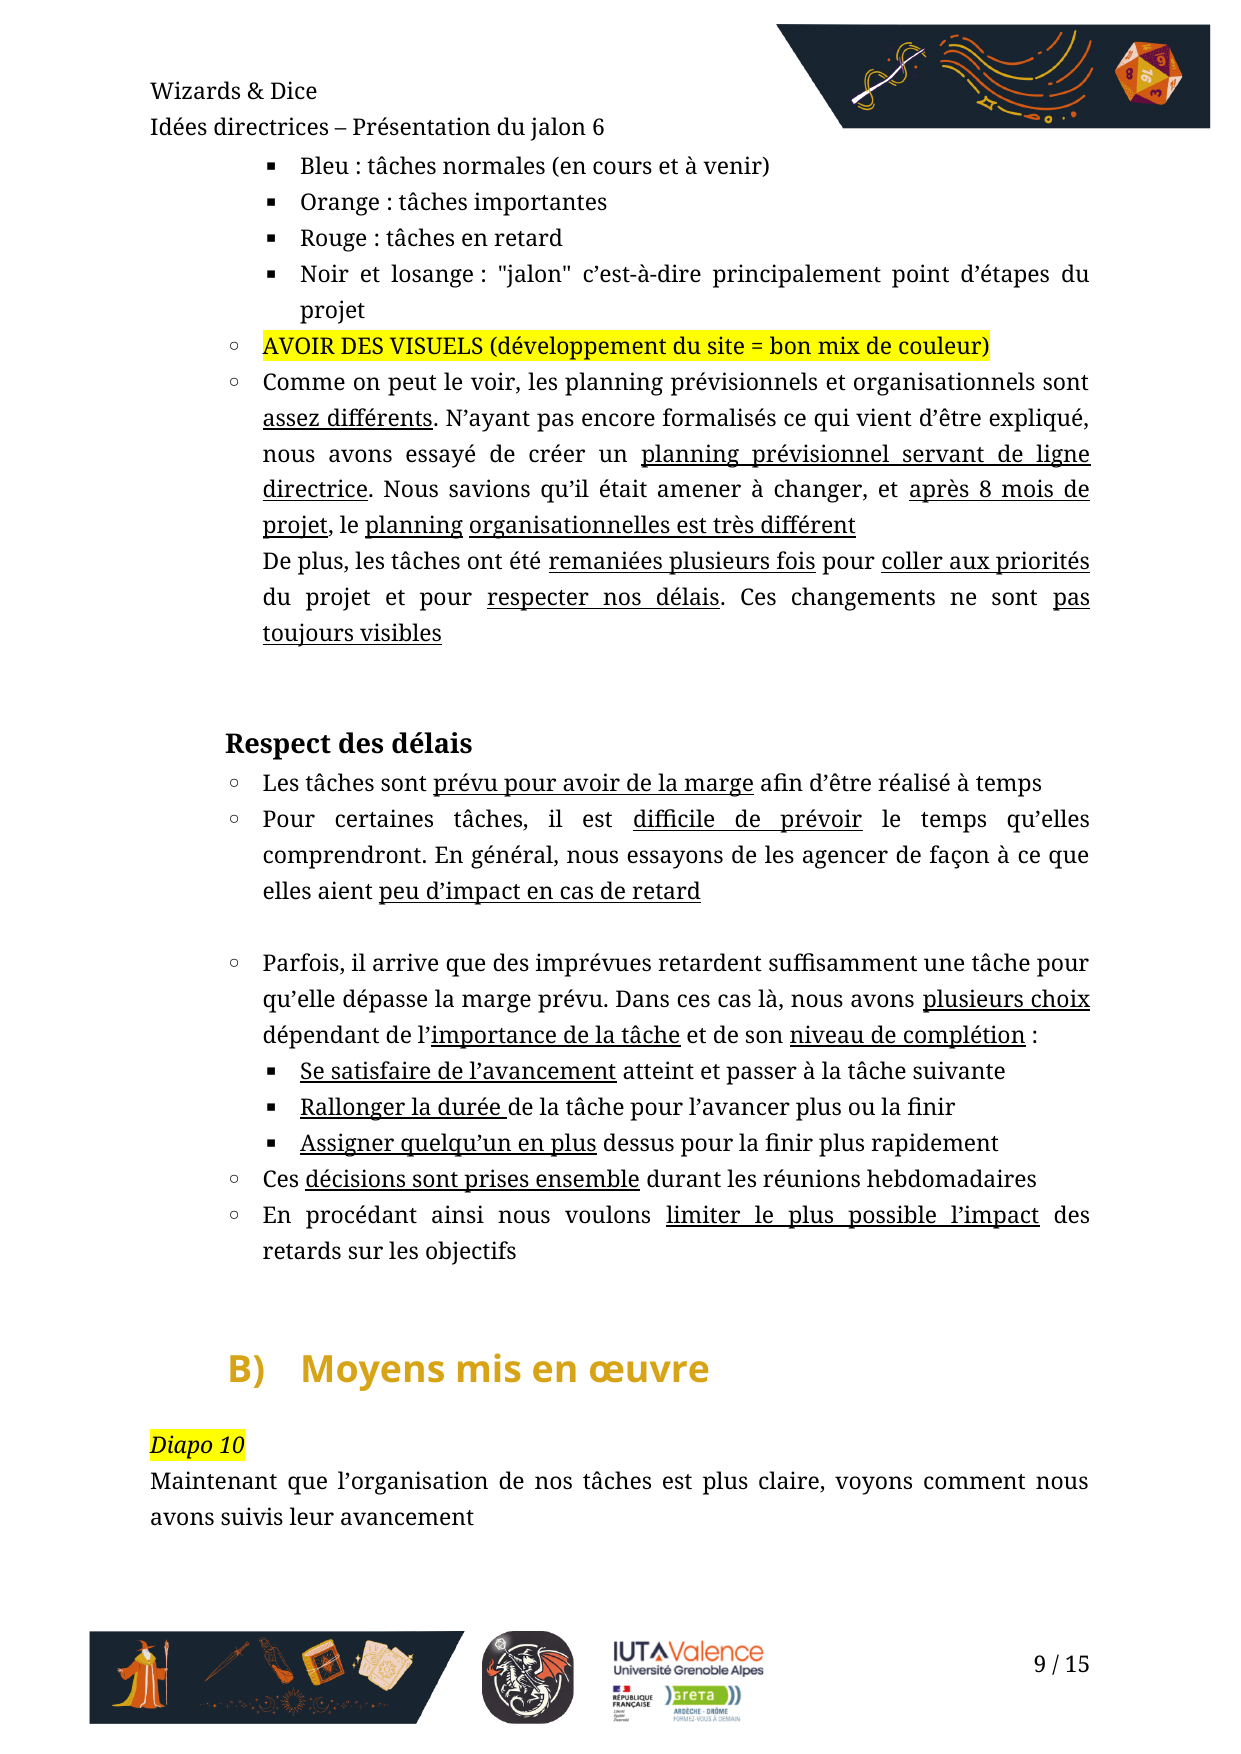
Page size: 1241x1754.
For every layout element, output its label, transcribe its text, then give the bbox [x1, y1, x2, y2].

list Respect des délais [187, 725, 1090, 762]
text Diapo 10 [150, 1429, 1090, 1461]
picture [771, 21, 1218, 131]
list Noir et losange : "jalon" c’est-à-dire principalement point d’étapes du projet [262, 258, 1090, 325]
list Les tâches sont prévu pour avoir de la marge afin d’être réalisé à temps [225, 767, 1090, 799]
subtitle Moyens mis en œuvre [227, 1342, 1090, 1393]
list Bleu : tâches normales (en cours et à venir) [262, 150, 1090, 181]
list Parfois, il arrive que des imprévues retardent suffisamment une tâche pour qu’elle dépasse la marge prévu. Dans ces cas là, nous avons plusieurs choix dépendant de l’importance de la tâche et de son niveau de complétion : [225, 947, 1090, 1050]
picture [81, 1620, 788, 1733]
list Se satisfaire de l’avancement atteint et passer à la tâche suivante [262, 1055, 1090, 1086]
list Rallonger la durée de la tâche pour l’avancer plus ou la finir [262, 1091, 1090, 1122]
text Maintenant que l’organisation de nos tâches est plus claire, voyons comment nous avons suivis leur avancement [150, 1465, 1090, 1532]
list En procédant ainsi nous voulons limiter le plus possible l’impact des retards sur les objectifs [225, 1199, 1090, 1266]
list Rouge : tâches en retard [262, 222, 1090, 253]
list Orange : tâches importantes [262, 186, 1090, 217]
list Pour certaines tâches, il est difficile de prévoir le temps qu’elles comprendront. En général, nous essayons de les agencer de façon à ce que elles aient peu d’impact en cas de retard [225, 803, 1090, 906]
list Ces décisions sont prises ensemble durant les réunions hebdomadaires [225, 1163, 1090, 1194]
list De plus, les tâches ont été remaniées plusieurs fois pour coller aux priorités du projet et pour respecter nos délais. Ces changements ne sont pas toujours visibles [225, 545, 1090, 648]
list AVOIR DES VISUELS (développement du site = bon mix de couleur) [225, 330, 1090, 361]
list Assigner quelqu’un en plus dessus pour la finir plus rapidement [262, 1127, 1090, 1158]
list Comme on peut le voir, les planning prévisionnels et organisationnels sont assez différents. N’ayant pas encore formalisés ce qui vient d’être expliqué, nous avons essayé de créer un planning prévisionnel servant de ligne directrice. Nous savions qu’il était amener à changer, et après 8 mois de projet, le planning organisationnelles est très différent [225, 366, 1090, 541]
